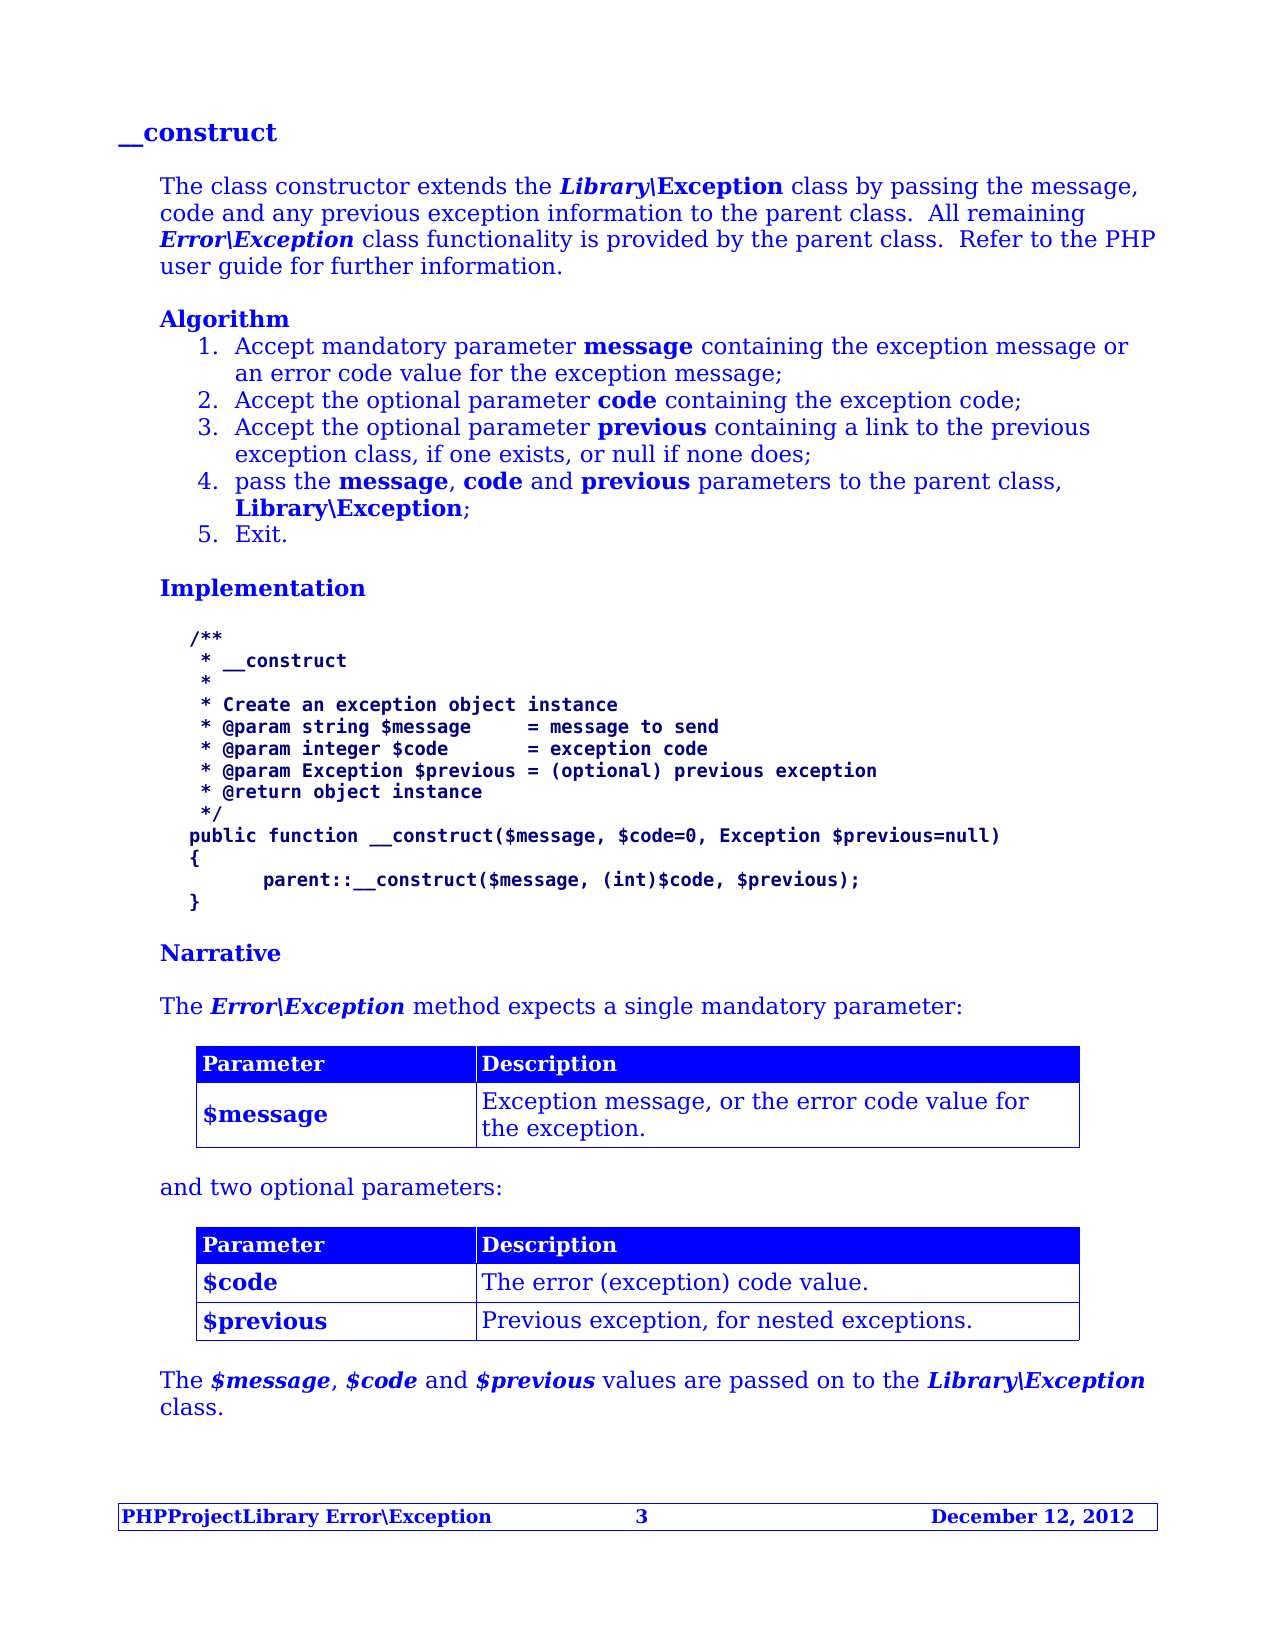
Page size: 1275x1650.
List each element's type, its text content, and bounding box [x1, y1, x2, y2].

table_cell $message [197, 1083, 476, 1147]
list * Create an exception object instance [189, 694, 1157, 716]
table_cell $code [197, 1264, 476, 1302]
table_header Description [477, 1228, 1079, 1263]
table_header Description [477, 1047, 1079, 1082]
table_cell $previous [197, 1303, 476, 1340]
table_cell Previous exception, for nested exceptions. [477, 1303, 1079, 1340]
text Algorithm [159, 306, 1157, 333]
list } [189, 891, 1157, 913]
text Implementation [159, 575, 1157, 602]
list * @param Exception $previous = (optional) previous exception [189, 759, 1157, 781]
list Accept the optional parameter code containing the exception code; [197, 387, 1157, 414]
text The $message, $code and $previous values are passed on to the Library\Exception class. [159, 1367, 1157, 1420]
table_cell Exception message, or the error code value for the exception. [477, 1083, 1079, 1147]
text The Error\Exception method expects a single mandatory parameter: [159, 993, 1157, 1019]
list Accept mandatory parameter message containing the exception message or an error code value for the exception message; [197, 333, 1157, 387]
table_header Parameter [197, 1228, 476, 1263]
title __construct [118, 118, 1157, 147]
list * [189, 672, 1157, 694]
list Accept the optional parameter previous containing a link to the previous exception class, if one exists, or null if none does; [197, 414, 1157, 467]
list public function __construct($message, $code=0, Exception $previous=null) [189, 825, 1157, 847]
text and two optional parameters: [159, 1174, 1157, 1201]
table_cell The error (exception) code value. [477, 1264, 1079, 1302]
list parent::__construct($message, (int)$code, $previous); [189, 869, 1157, 891]
table_header Parameter [197, 1047, 476, 1082]
list * __construct [189, 650, 1157, 672]
list * @return object instance [189, 781, 1157, 803]
list * @param string $message = message to send [189, 716, 1157, 738]
list { [189, 847, 1157, 869]
list /** [189, 628, 1157, 650]
list * @param integer $code = exception code [189, 738, 1157, 759]
text The class constructor extends the Library\Exception class by passing the message, code and any previous exception information to the parent class. All remaining Error\Exception class functionality is provided by the parent class. Refer to the PHP user guide for further information. [159, 173, 1157, 280]
list */ [189, 803, 1157, 825]
list pass the message, code and previous parameters to the parent class, Library\Exception; [197, 467, 1157, 521]
list Exit. [197, 521, 1157, 548]
text Narrative [159, 939, 1157, 966]
